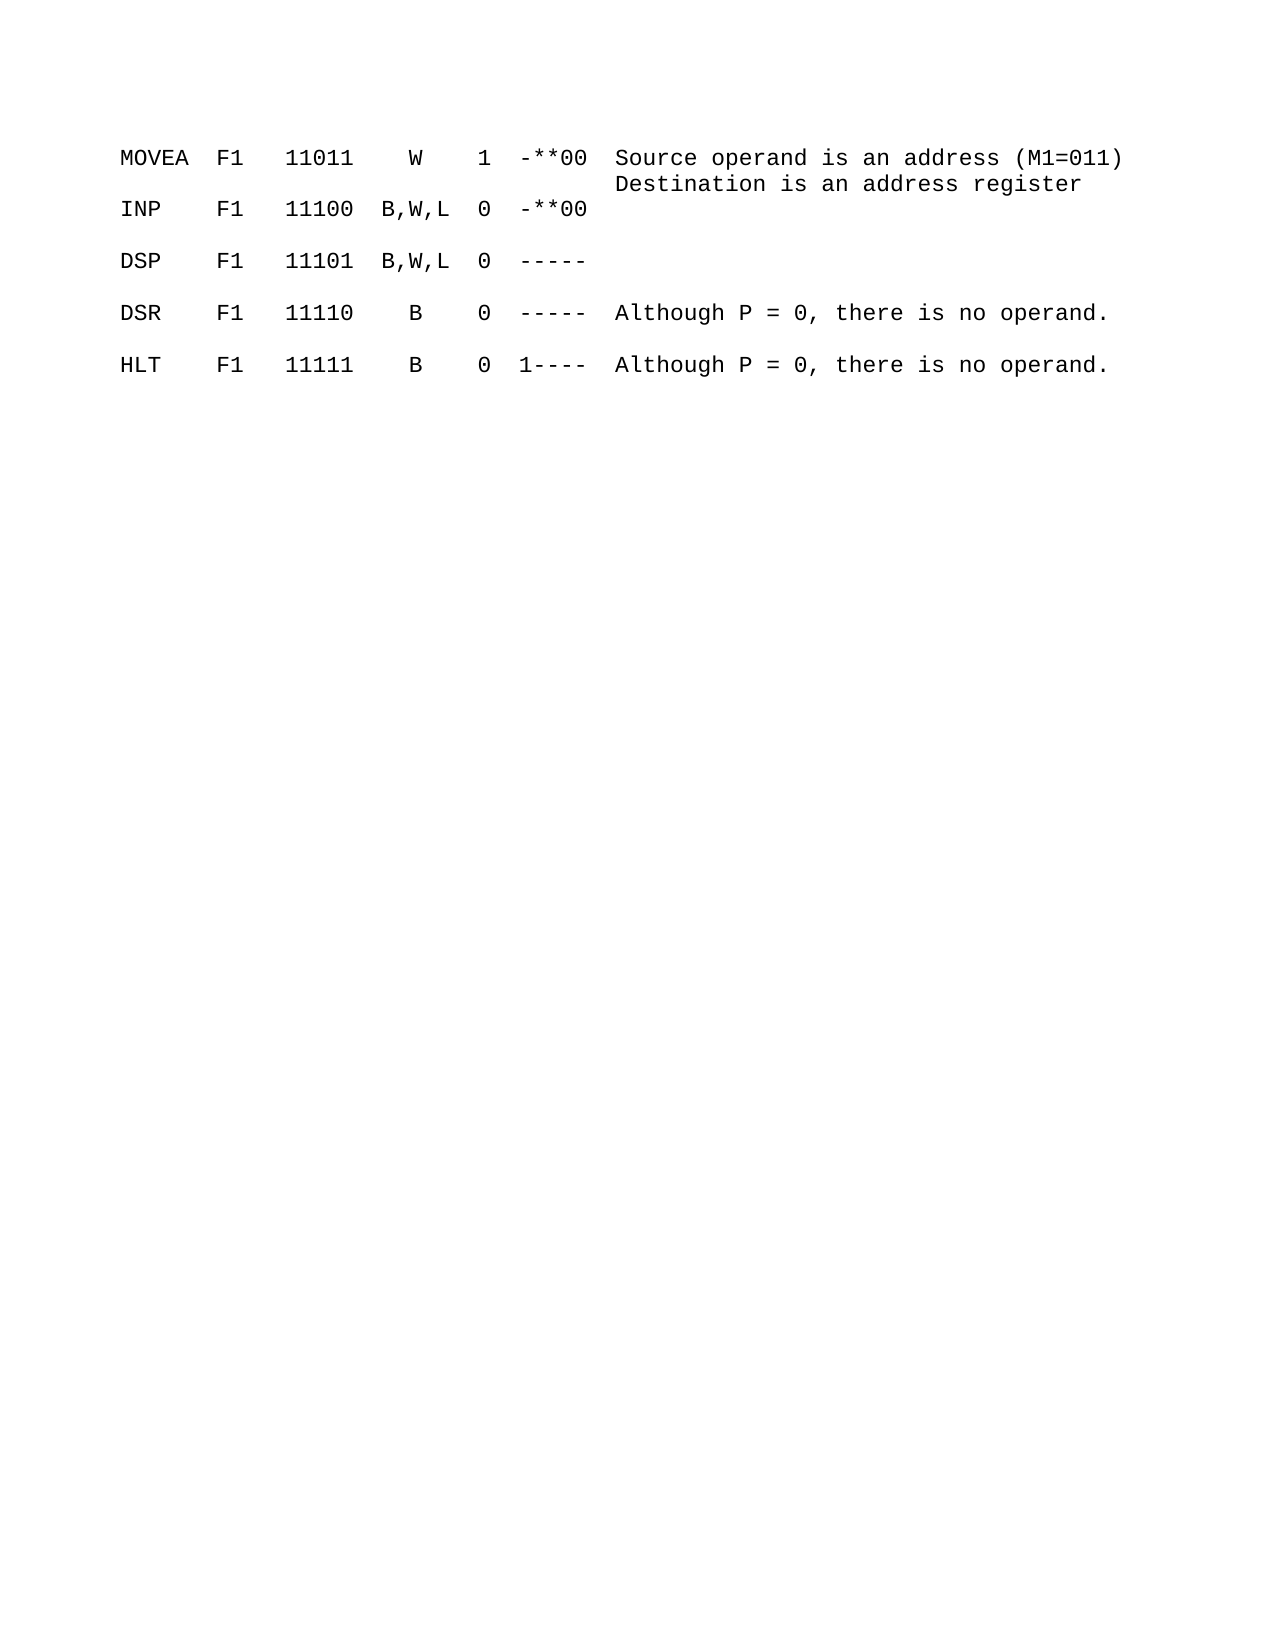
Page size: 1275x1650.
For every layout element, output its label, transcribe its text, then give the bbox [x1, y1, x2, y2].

text MOVEA F1 11011 W 1 -**00 Source operand is an address (M1=011) [120, 146, 1185, 172]
text INP F1 11100 B,W,L 0 -**00 [120, 198, 1185, 224]
text HLT F1 11111 B 0 1---- Although P = 0, there is no operand. [120, 353, 1185, 379]
text DSP F1 11101 B,W,L 0 ----- [120, 250, 1185, 276]
text DSR F1 11110 B 0 ----- Although P = 0, there is no operand. [120, 302, 1185, 327]
text Destination is an address register [120, 172, 1185, 198]
